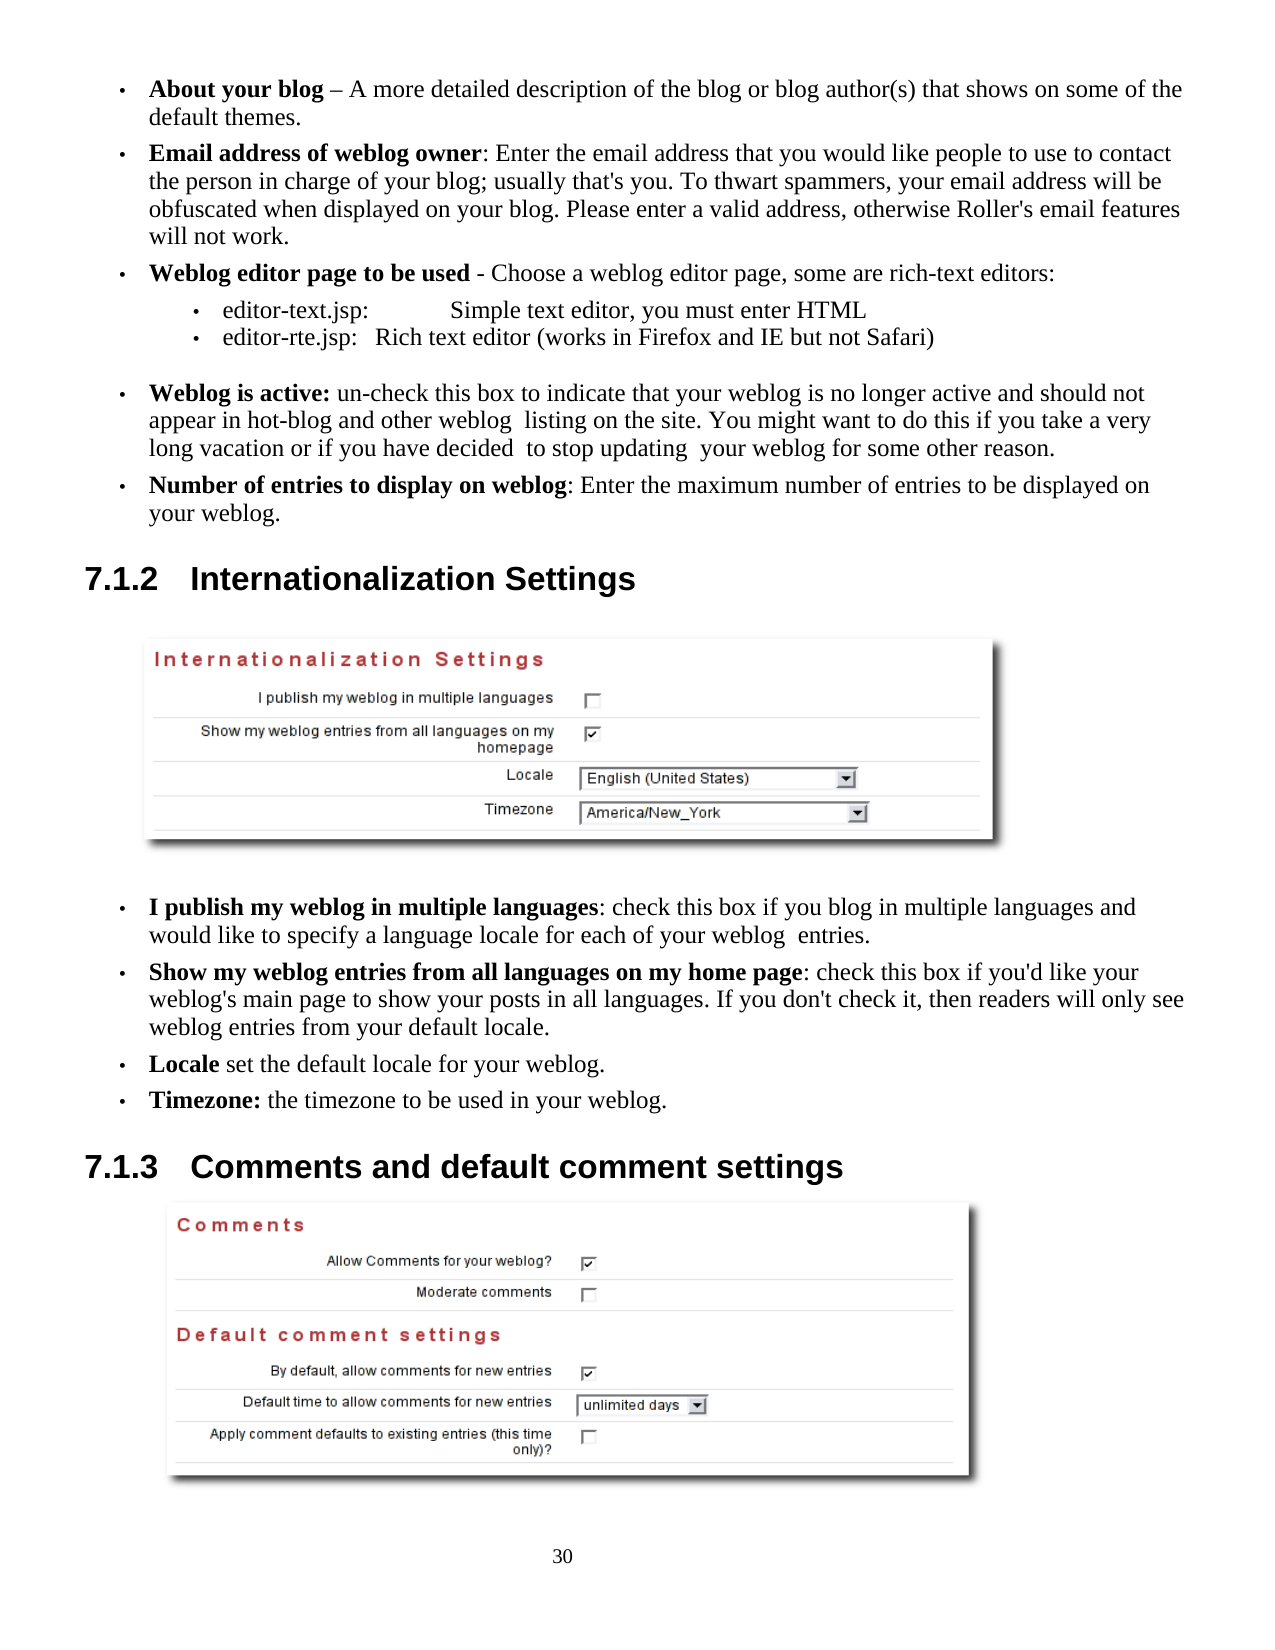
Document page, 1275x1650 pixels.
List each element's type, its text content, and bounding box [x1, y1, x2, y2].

list editor-text.jsp: Simple text editor, you must enter HTML [193, 296, 1200, 323]
subtitle Internationalization Settings [75, 560, 1200, 598]
list Email address of weblog owner: Enter the email address that you would like people to use to contact the person in charge of your blog; usually that's you. To thwart spammers, your email address will be obfuscated when displayed on your blog. Please enter a valid address, otherwise Roller's email features will not work. [119, 139, 1200, 250]
picture [138, 633, 1012, 857]
list Weblog editor page to be used - Choose a weblog editor page, some are rich-text editors: [119, 259, 1200, 287]
list I publish my weblog in multiple languages: check this box if you blog in multiple languages and would like to specify a language locale for each of your weblog entries. [119, 893, 1200, 949]
list editor-rte.jsp: Rich text editor (works in Firefox and IE but not Safari) [193, 323, 1200, 351]
list Locale set the default locale for your weblog. [119, 1050, 1200, 1078]
list Weblog is active: un-check this box to indicate that your weblog is no longer active and should not appear in hot-blog and other weblog listing on the site. You might want to do this if you take a very long vacation or if you have decided to stop updating your weblog for some other reason. [119, 379, 1200, 462]
list About your blog – A more detailed description of the blog or blog author(s) that shows on some of the default themes. [119, 75, 1200, 130]
list Timezone: the timezone to be used in your weblog. [119, 1087, 1200, 1114]
list Show my weblog entries from all languages on my home page: check this box if you'd like your weblog's main page to show your posts in all languages. If you don't check it, then readers will only see weblog entries from your default locale. [119, 958, 1200, 1041]
subtitle Comments and default comment settings [75, 1148, 1200, 1186]
picture [161, 1198, 987, 1492]
list Number of entries to display on weblog: Enter the maximum number of entries to be displayed on your weblog. [119, 471, 1200, 526]
